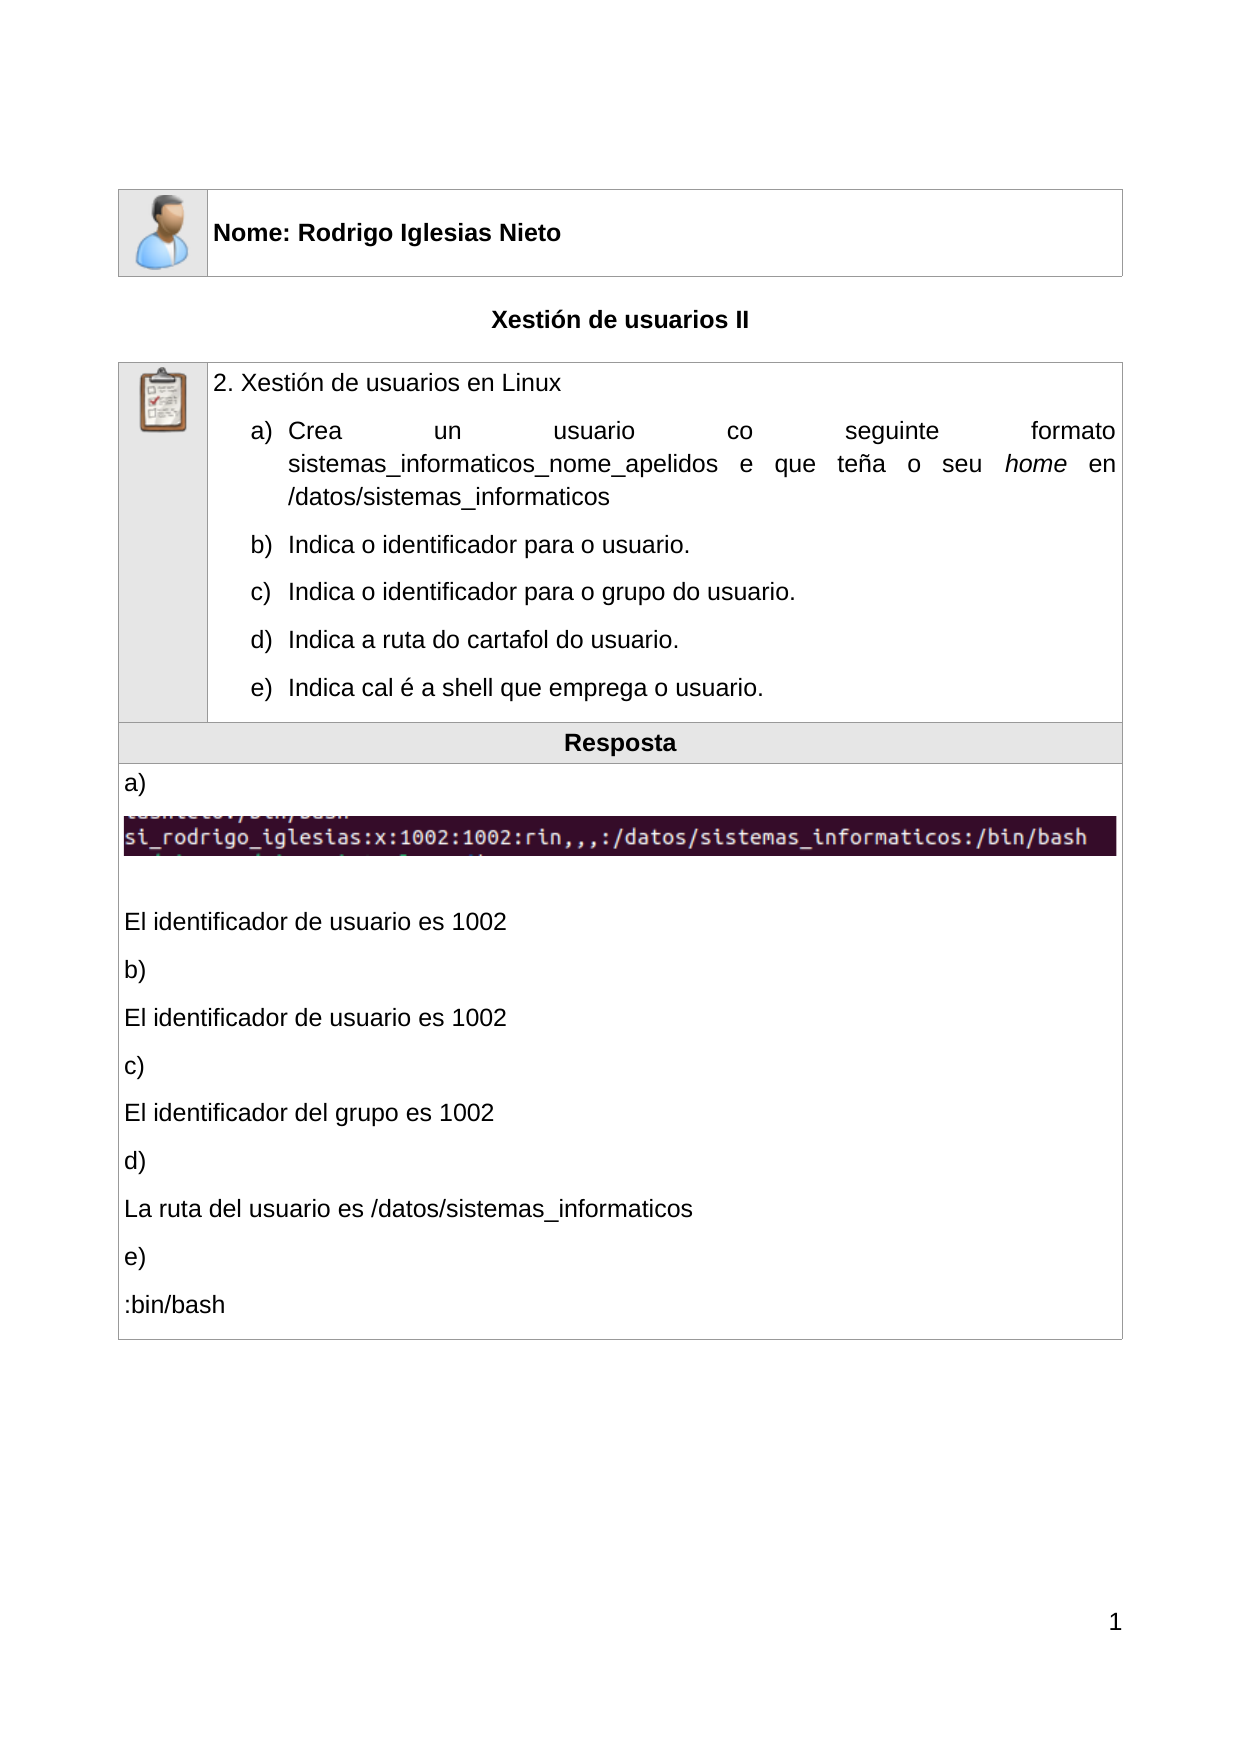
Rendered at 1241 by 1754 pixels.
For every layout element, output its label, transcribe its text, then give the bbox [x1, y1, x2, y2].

table_header Nome: Rodrigo Iglesias Nieto [208, 190, 1122, 276]
table_header [119, 363, 207, 722]
text Xestión de usuarios II [118, 304, 1122, 333]
picture [123, 816, 1117, 856]
picture [130, 367, 195, 433]
table_cell Resposta [119, 723, 1122, 763]
table_header 2. Xestión de usuarios en Linux Crea un usuario co seguinte formato sistemas_informaticos_nome_apelidos e que teña o seu home en /datos/sistemas_informaticos Indica o identificador para o usuario. Indica o identificador para o grupo do usuario. Indica a ruta do cartafol do usuario. Indica cal é a shell que emprega o usuario. [208, 363, 1122, 722]
table_header [119, 190, 207, 276]
picture [125, 195, 201, 270]
table_cell a) El identificador de usuario es 1002 b) El identificador de usuario es 1002 c) El identificador del grupo es 1002 d) La ruta del usuario es /datos/sistemas_informaticos e) :bin/bash [119, 764, 1122, 1339]
